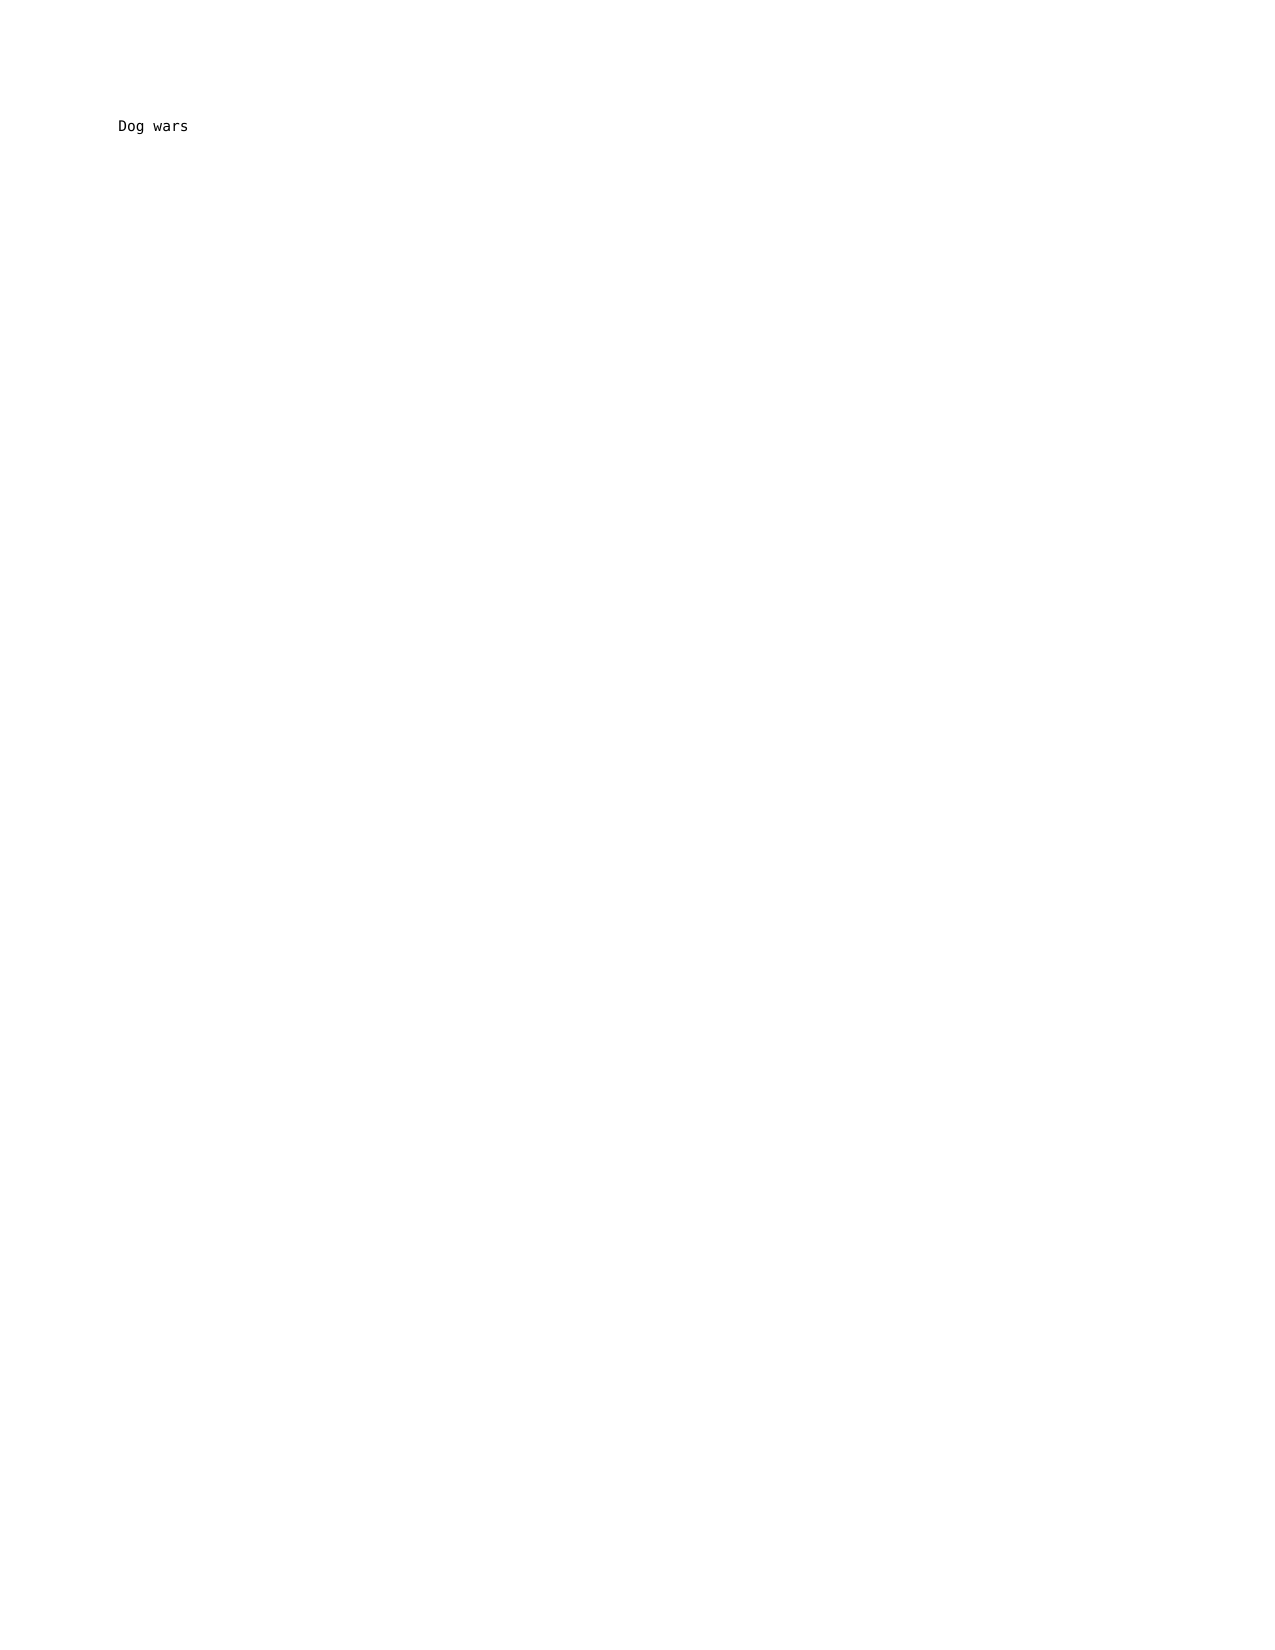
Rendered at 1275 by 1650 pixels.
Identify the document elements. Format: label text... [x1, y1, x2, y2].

text Dog wars [118, 118, 444, 135]
